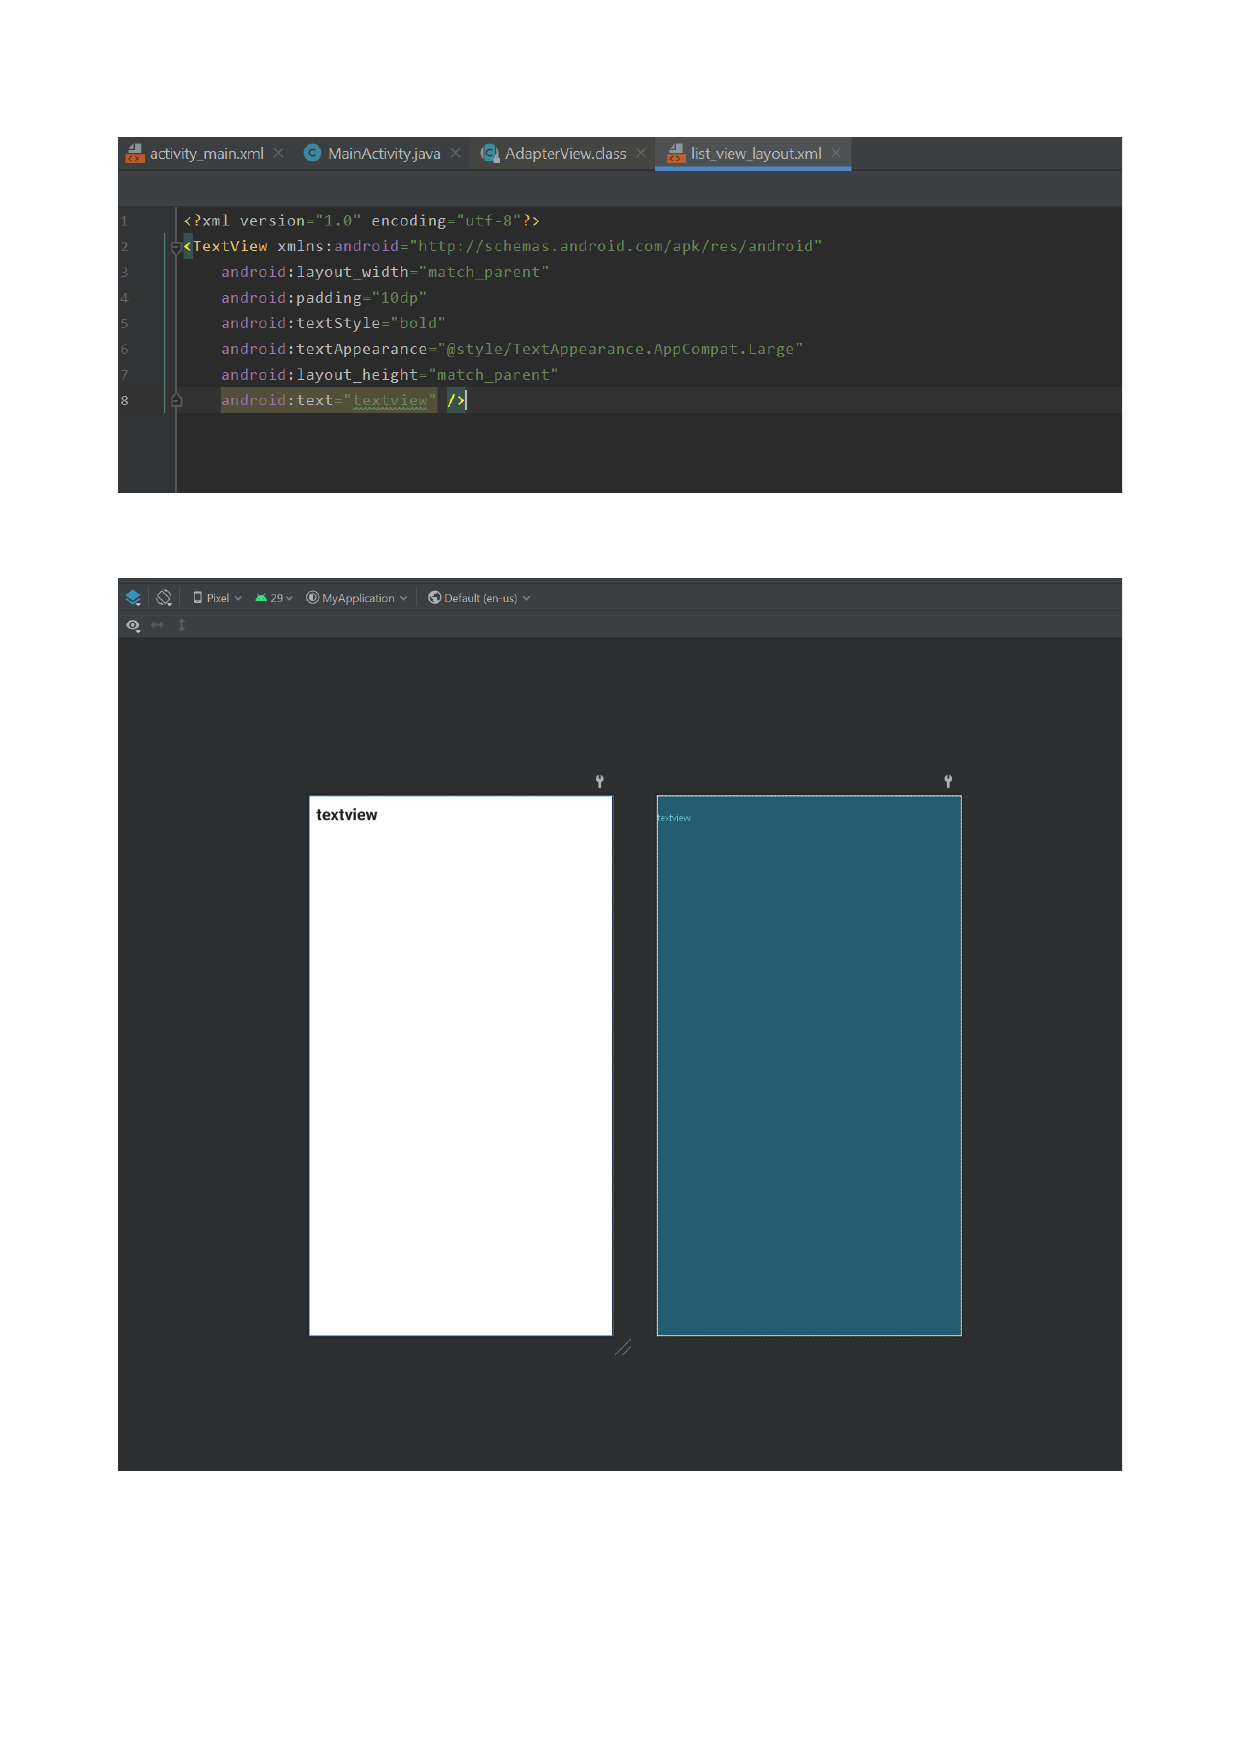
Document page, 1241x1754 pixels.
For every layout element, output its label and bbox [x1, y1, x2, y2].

picture [118, 137, 1123, 493]
picture [118, 578, 1123, 1471]
